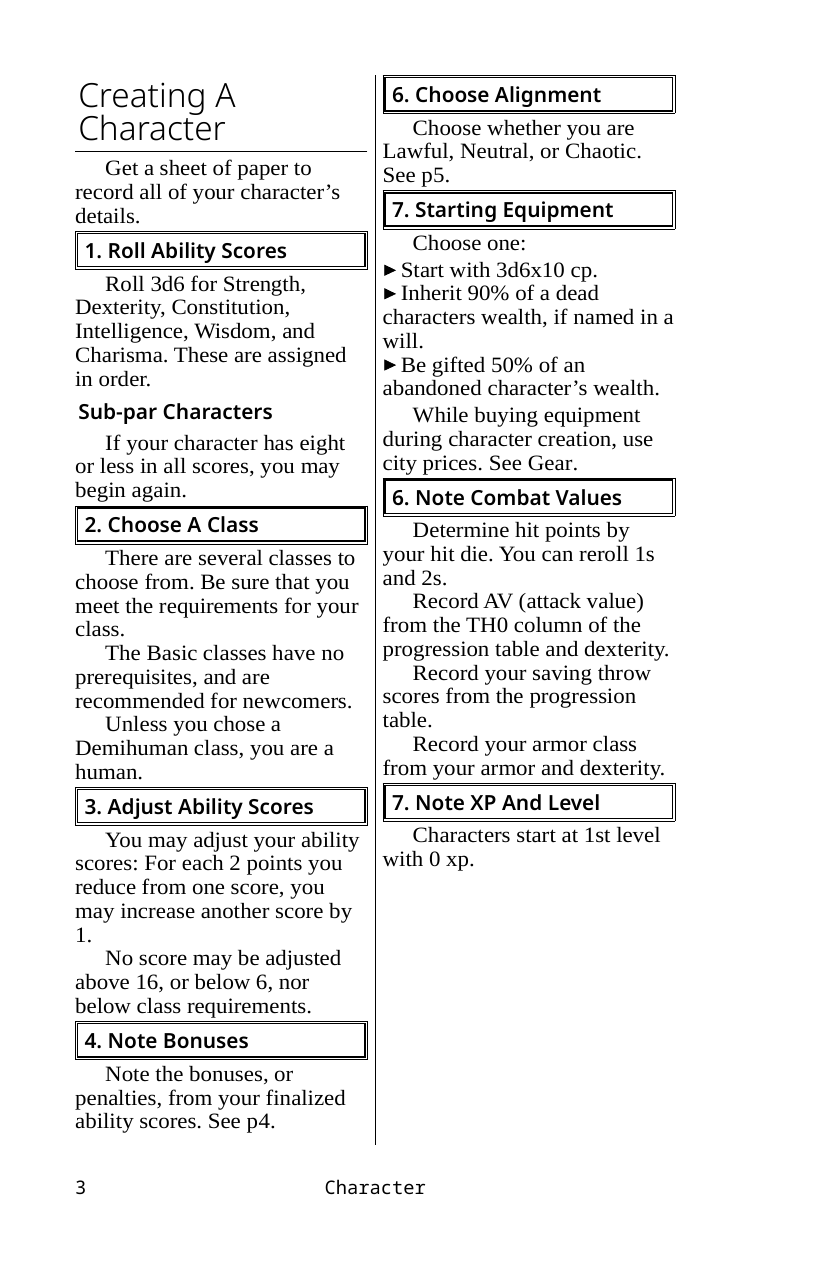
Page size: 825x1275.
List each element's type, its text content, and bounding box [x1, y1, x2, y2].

text Roll 3d6 for Strength, Dexterity, Constitution, Intelligence, Wisdom, and Charisma. These are assigned in order. [75, 272, 367, 391]
list Be gifted 50% of an abandoned character’s wealth. [382, 353, 675, 401]
text Choose whether you are Lawful, Neutral, or Chaotic. See p5. [382, 116, 675, 187]
subtitle 6. Choose Alignment [386, 78, 672, 110]
text You may adjust your ability scores: For each 2 points you reduce from one score, you may increase another score by 1. [75, 828, 367, 947]
subtitle creating a character [75, 75, 367, 151]
list Inherit 90% of a dead characters wealth, if named in a will. [382, 282, 675, 353]
text Choose one: [382, 232, 675, 255]
list Start with 3d6x10 cp. [382, 258, 675, 282]
text Record your saving throw scores from the progression table. [382, 661, 675, 732]
subtitle 7. Starting Equipment [386, 194, 672, 225]
text There are several classes to choose from. Be sure that you meet the requirements for your class. [75, 547, 367, 642]
text The Basic classes have no prerequisites, and are recommended for newcomers. [75, 642, 367, 713]
text Unless you chose a Demihuman class, you are a human. [75, 713, 367, 784]
subtitle 6. Note Combat Values [386, 481, 672, 513]
text Record AV (attack value) from the TH0 column of the progression table and dexterity. [382, 590, 675, 661]
text While buying equipment during character creation, use city prices. See Gear. [382, 403, 675, 475]
text No score may be adjusted above 16, or below 6, nor below class requirements. [75, 947, 367, 1018]
text Characters start at 1st level with 0 xp. [382, 824, 675, 871]
text Get a sheet of paper to record all of your character’s details. [75, 157, 367, 228]
subtitle 2. Choose a Class [78, 509, 364, 540]
text If your character has eight or less in all scores, you may begin again. [75, 431, 367, 502]
text Note the bonuses, or penalties, from your finalized ability scores. See p4. [75, 1062, 367, 1133]
subtitle Sub-par Characters [75, 394, 367, 428]
text Determine hit points by your hit die. You can reroll 1s and 2s. [382, 519, 675, 590]
text Record your armor class from your armor and dexterity. [382, 732, 675, 780]
subtitle 7. Note XP and Level [386, 786, 672, 818]
